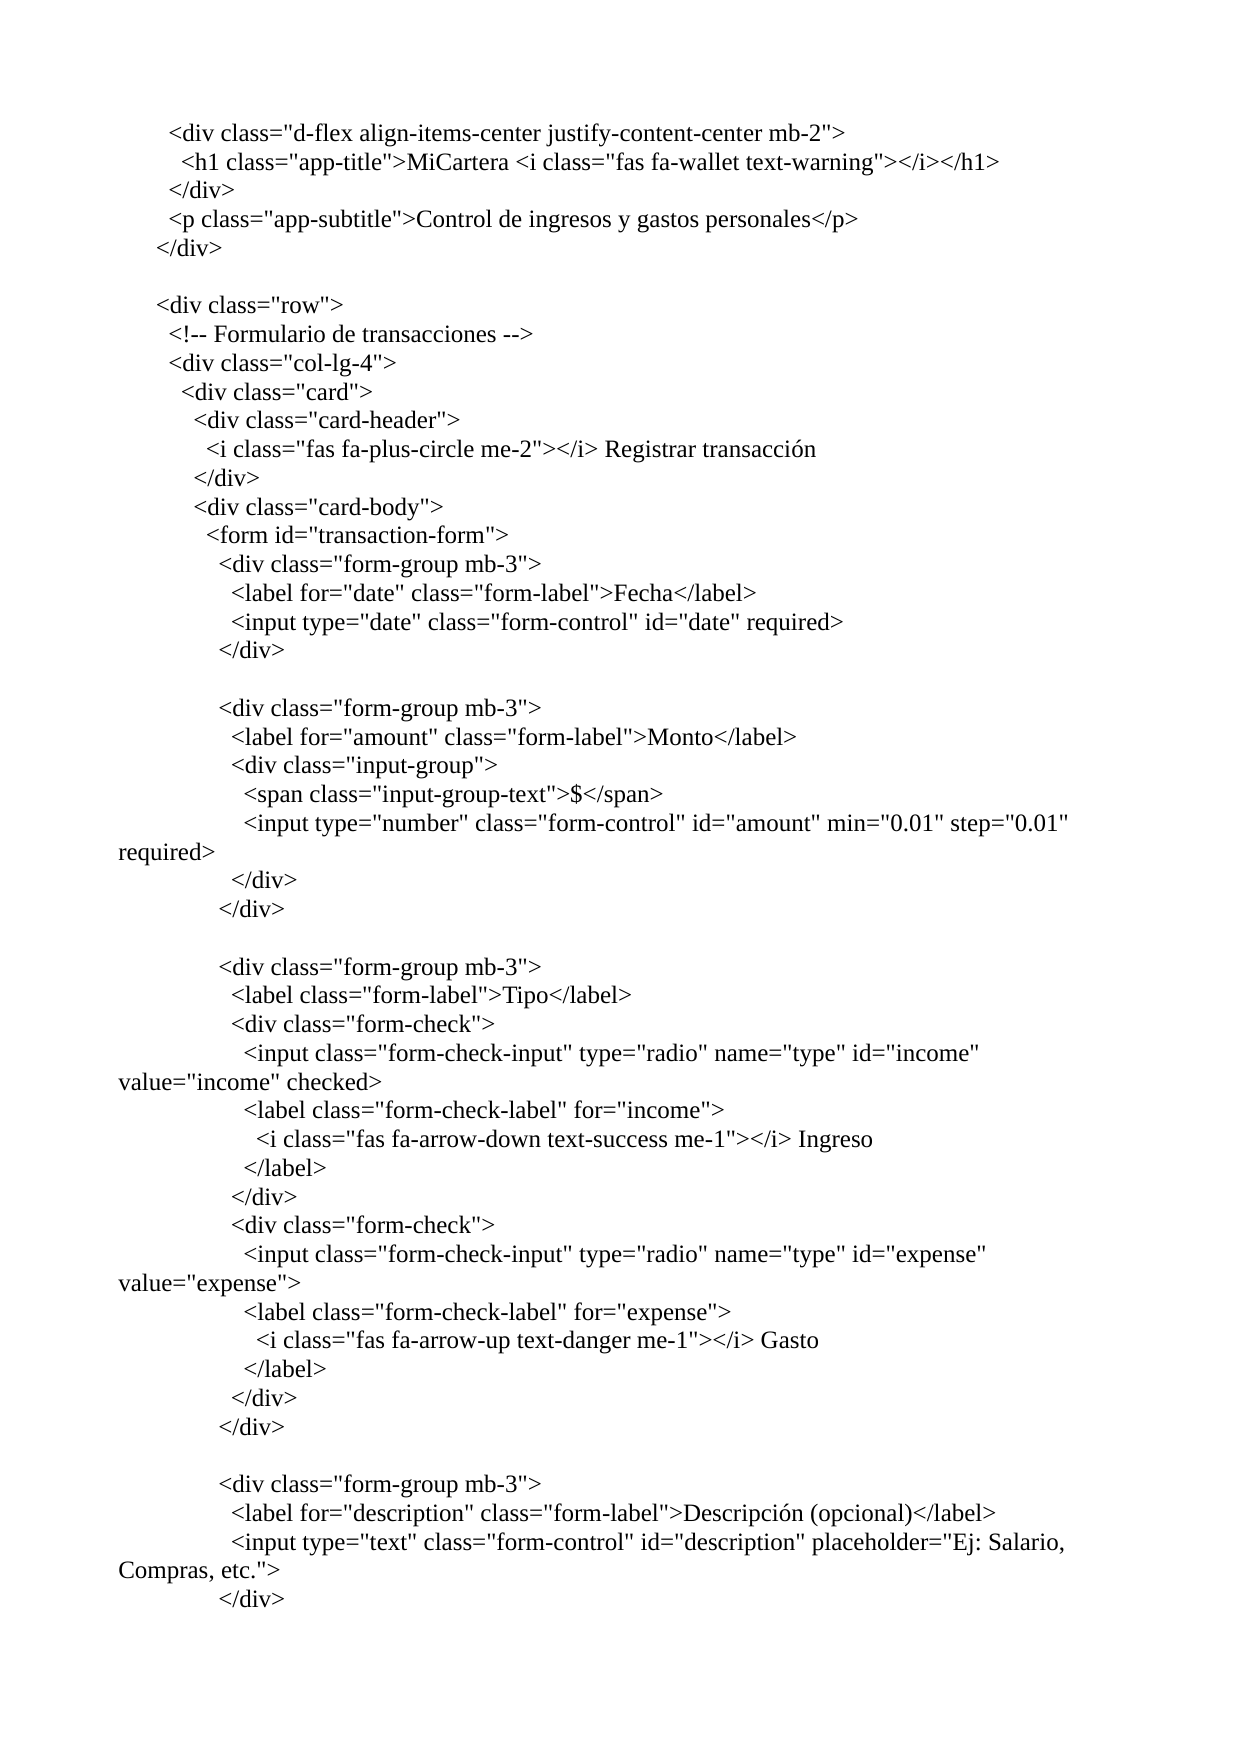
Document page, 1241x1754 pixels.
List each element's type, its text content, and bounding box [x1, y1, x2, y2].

text <div class="form-check"> [118, 1009, 1122, 1038]
text <span class="input-group-text">$</span> [118, 779, 1122, 808]
text <div class="form-group mb-3"> [118, 549, 1122, 578]
text </div> [118, 1383, 1122, 1412]
text <input type="text" class="form-control" id="description" placeholder="Ej: Salario, Compras, etc."> [118, 1527, 1122, 1584]
text <label for="description" class="form-label">Descripción (opcional)</label> [118, 1498, 1122, 1527]
text <div class="card-header"> [118, 406, 1122, 434]
text <p class="app-subtitle">Control de ingresos y gastos personales</p> [118, 204, 1122, 233]
text <div class="d-flex align-items-center justify-content-center mb-2"> [118, 118, 1122, 147]
text <form id="transaction-form"> [118, 521, 1122, 549]
text <div class="card"> [118, 377, 1122, 406]
text <label for="date" class="form-label">Fecha</label> [118, 578, 1122, 607]
text <label class="form-label">Tipo</label> [118, 981, 1122, 1009]
text <div class="row"> [118, 291, 1122, 319]
text </div> [118, 1584, 1122, 1613]
text <i class="fas fa-arrow-down text-success me-1"></i> Ingreso [118, 1124, 1122, 1153]
text <div class="form-group mb-3"> [118, 1469, 1122, 1498]
text <!-- Formulario de transacciones --> [118, 319, 1122, 348]
text <div class="card-body"> [118, 492, 1122, 521]
text </div> [118, 233, 1122, 262]
text <i class="fas fa-arrow-up text-danger me-1"></i> Gasto [118, 1326, 1122, 1354]
text <div class="col-lg-4"> [118, 348, 1122, 377]
text <label class="form-check-label" for="expense"> [118, 1297, 1122, 1326]
text <div class="input-group"> [118, 751, 1122, 779]
text </div> [118, 866, 1122, 894]
text </div> [118, 176, 1122, 204]
text <input type="number" class="form-control" id="amount" min="0.01" step="0.01" required> [118, 808, 1122, 866]
text <input class="form-check-input" type="radio" name="type" id="expense" value="expense"> [118, 1239, 1122, 1297]
text <label for="amount" class="form-label">Monto</label> [118, 722, 1122, 751]
text </div> [118, 894, 1122, 923]
text <i class="fas fa-plus-circle me-2"></i> Registrar transacción [118, 434, 1122, 463]
text <input class="form-check-input" type="radio" name="type" id="income" value="income" checked> [118, 1038, 1122, 1096]
text </div> [118, 636, 1122, 664]
text </label> [118, 1153, 1122, 1182]
text </div> [118, 1412, 1122, 1441]
text <input type="date" class="form-control" id="date" required> [118, 607, 1122, 636]
text </label> [118, 1354, 1122, 1383]
text <label class="form-check-label" for="income"> [118, 1096, 1122, 1124]
text </div> [118, 463, 1122, 492]
text <div class="form-group mb-3"> [118, 693, 1122, 722]
text <div class="form-group mb-3"> [118, 952, 1122, 981]
text </div> [118, 1182, 1122, 1211]
text <div class="form-check"> [118, 1211, 1122, 1239]
text <h1 class="app-title">MiCartera <i class="fas fa-wallet text-warning"></i></h1> [118, 147, 1122, 176]
